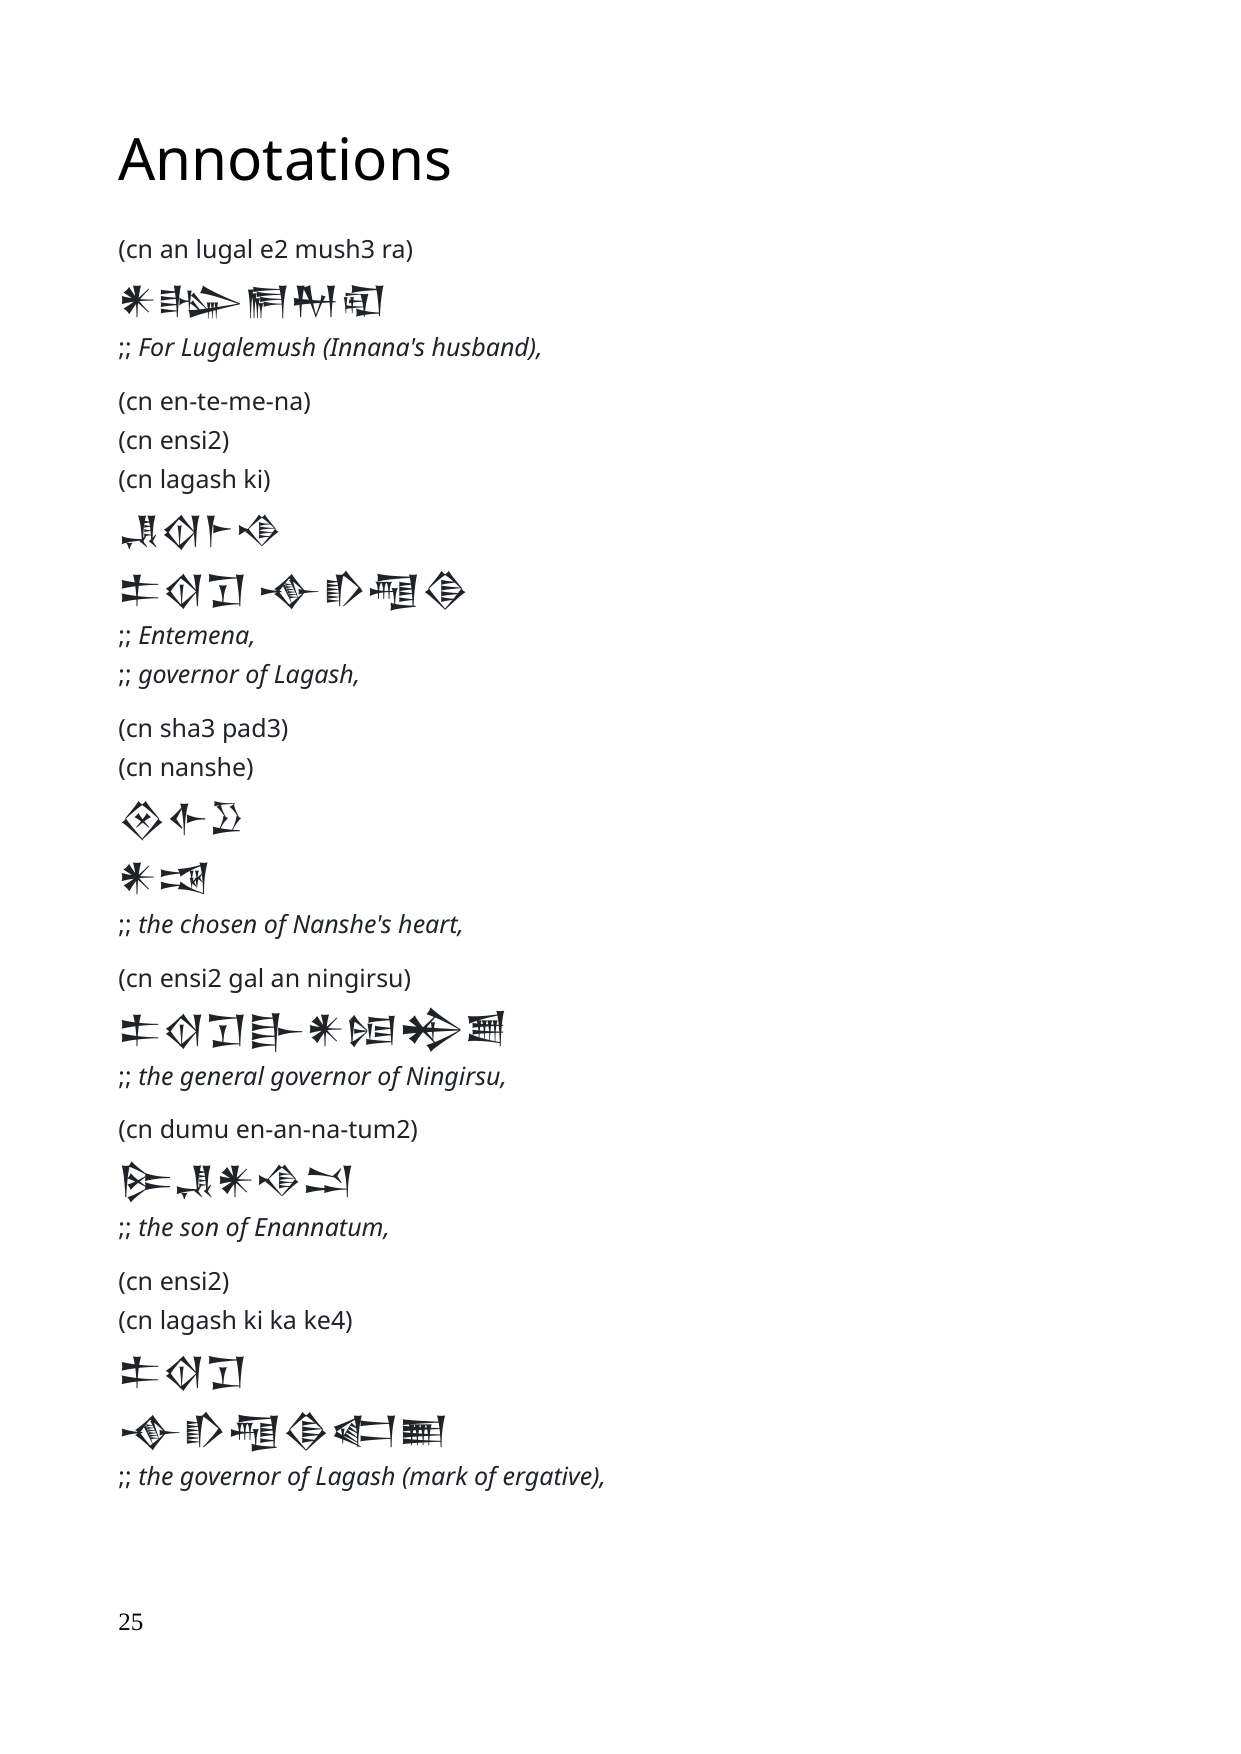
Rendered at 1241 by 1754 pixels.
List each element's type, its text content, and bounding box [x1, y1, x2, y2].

text (cn sha3 pad3) (cn nanshe) 𒊮𒅆𒊒 𒀭𒀏 ;; the chosen of Nanshe's heart, [118, 711, 1122, 941]
text (cn dumu en-an-na-tum2) 𒌉𒂗𒀭𒈾𒁺 ;; the son of Enannatum, [118, 1112, 1122, 1244]
text (cn an lugal e2 mush3 ra) 𒀭𒈗𒂍𒈹𒊏 ;; For Lugalemush (Innana's husband), [118, 232, 1122, 363]
text (cn ensi2) (cn lagash ki ka ke4) 𒉺𒋼𒋛 𒉢𒁓𒆷𒆠𒅗𒆤 ;; the governor of Lagash (mark of ergative), [118, 1263, 1122, 1493]
text Annotations [118, 118, 1122, 198]
text (cn en-te-me-na) (cn ensi2) (cn lagash ki) 𒂗𒋼𒈨𒈾 𒉺𒋼𒋛 𒉢𒁓𒆷𒆠 ;; Entemena, ;; governor of Lagash, [118, 383, 1122, 691]
text (cn ensi2 gal an ningirsu) 𒉺𒋼𒋛𒃲𒀭𒎏𒄈𒋢 ;; the general governor of Ningirsu, [118, 960, 1122, 1092]
